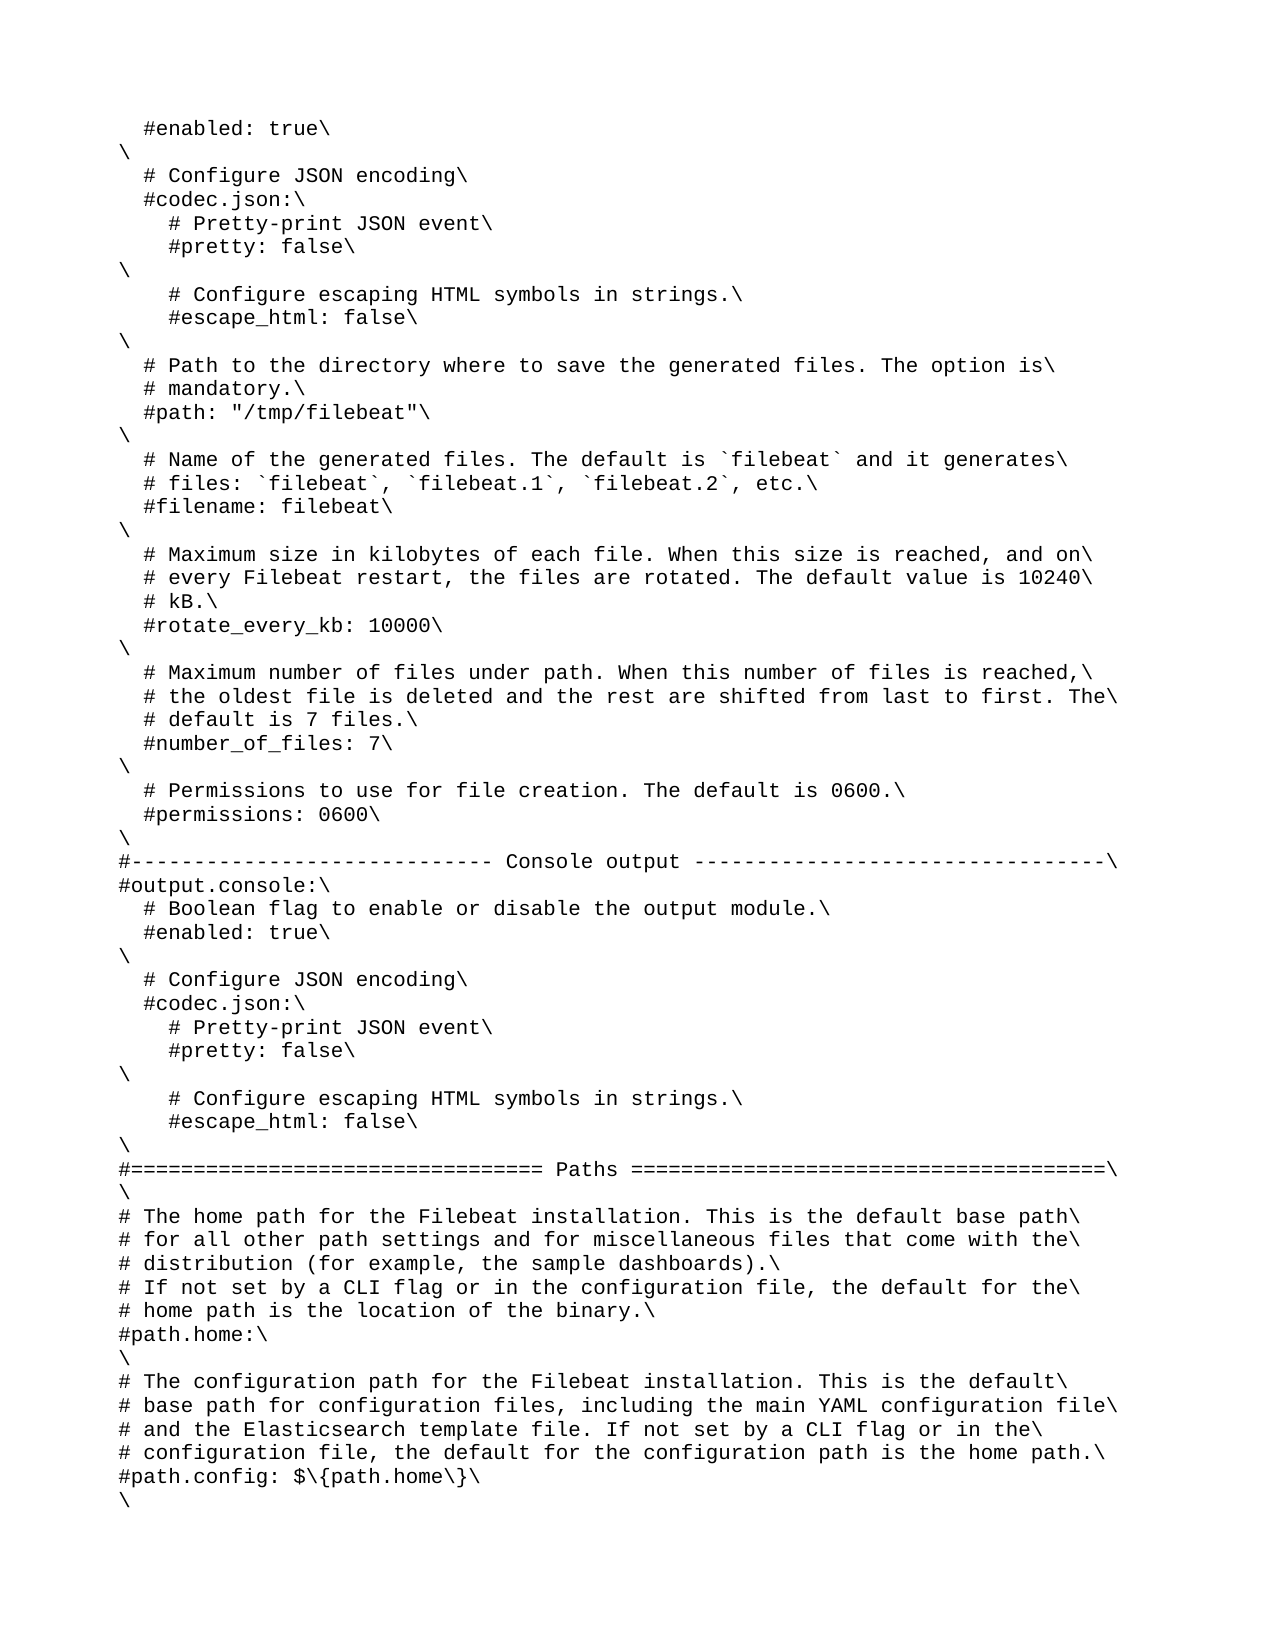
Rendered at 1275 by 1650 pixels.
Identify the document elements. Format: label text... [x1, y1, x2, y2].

text # for all other path settings and for miscellaneous files that come with the\ [118, 1229, 1157, 1253]
text \ [118, 1064, 1157, 1088]
text #codec.json:\ [118, 993, 1157, 1017]
text #enabled: true\ [118, 922, 1157, 946]
text # Configure escaping HTML symbols in strings.\ [118, 284, 1157, 307]
text # and the Elasticsearch template file. If not set by a CLI flag or in the\ [118, 1419, 1157, 1442]
text # Name of the generated files. The default is `filebeat` and it generates\ [118, 449, 1157, 473]
text #filename: filebeat\ [118, 496, 1157, 520]
text # If not set by a CLI flag or in the configuration file, the default for the\ [118, 1277, 1157, 1300]
text # Maximum number of files under path. When this number of files is reached,\ [118, 662, 1157, 686]
text # default is 7 files.\ [118, 709, 1157, 733]
text #number_of_files: 7\ [118, 733, 1157, 757]
text \ [118, 827, 1157, 851]
text #rotate_every_kb: 10000\ [118, 615, 1157, 638]
text #path: "/tmp/filebeat"\ [118, 402, 1157, 426]
text # files: `filebeat`, `filebeat.1`, `filebeat.2`, etc.\ [118, 473, 1157, 496]
text # base path for configuration files, including the main YAML configuration file\ [118, 1395, 1157, 1419]
text # Configure JSON encoding\ [118, 165, 1157, 189]
text #================================= Paths ======================================\ [118, 1158, 1157, 1182]
text #permissions: 0600\ [118, 804, 1157, 827]
text #output.console:\ [118, 875, 1157, 898]
text #pretty: false\ [118, 236, 1157, 260]
text #codec.json:\ [118, 189, 1157, 213]
text #path.config: $\{path.home\}\ [118, 1466, 1157, 1489]
text \ [118, 142, 1157, 165]
text # The configuration path for the Filebeat installation. This is the default\ [118, 1371, 1157, 1395]
text #pretty: false\ [118, 1040, 1157, 1064]
text #escape_html: false\ [118, 1111, 1157, 1135]
text \ [118, 1348, 1157, 1371]
text # Configure JSON encoding\ [118, 969, 1157, 993]
text # Maximum size in kilobytes of each file. When this size is reached, and on\ [118, 544, 1157, 567]
text # Boolean flag to enable or disable the output module.\ [118, 898, 1157, 922]
text \ [118, 1135, 1157, 1158]
text \ [118, 1489, 1157, 1513]
text # Permissions to use for file creation. The default is 0600.\ [118, 780, 1157, 804]
text # Configure escaping HTML symbols in strings.\ [118, 1088, 1157, 1111]
text #----------------------------- Console output ---------------------------------\ [118, 851, 1157, 875]
text \ [118, 638, 1157, 662]
text # home path is the location of the binary.\ [118, 1300, 1157, 1324]
text \ [118, 520, 1157, 544]
text \ [118, 1182, 1157, 1206]
text # the oldest file is deleted and the rest are shifted from last to first. The\ [118, 686, 1157, 709]
text # kB.\ [118, 591, 1157, 615]
text # Pretty-print JSON event\ [118, 213, 1157, 236]
text \ [118, 260, 1157, 284]
text # The home path for the Filebeat installation. This is the default base path\ [118, 1206, 1157, 1229]
text # mandatory.\ [118, 378, 1157, 402]
text # Pretty-print JSON event\ [118, 1017, 1157, 1040]
text \ [118, 426, 1157, 449]
text #escape_html: false\ [118, 307, 1157, 331]
text #enabled: true\ [118, 118, 1157, 142]
text # configuration file, the default for the configuration path is the home path.\ [118, 1442, 1157, 1466]
text # every Filebeat restart, the files are rotated. The default value is 10240\ [118, 567, 1157, 591]
text \ [118, 331, 1157, 354]
text \ [118, 946, 1157, 969]
text \ [118, 757, 1157, 780]
text # Path to the directory where to save the generated files. The option is\ [118, 354, 1157, 378]
text # distribution (for example, the sample dashboards).\ [118, 1253, 1157, 1277]
text #path.home:\ [118, 1324, 1157, 1348]
